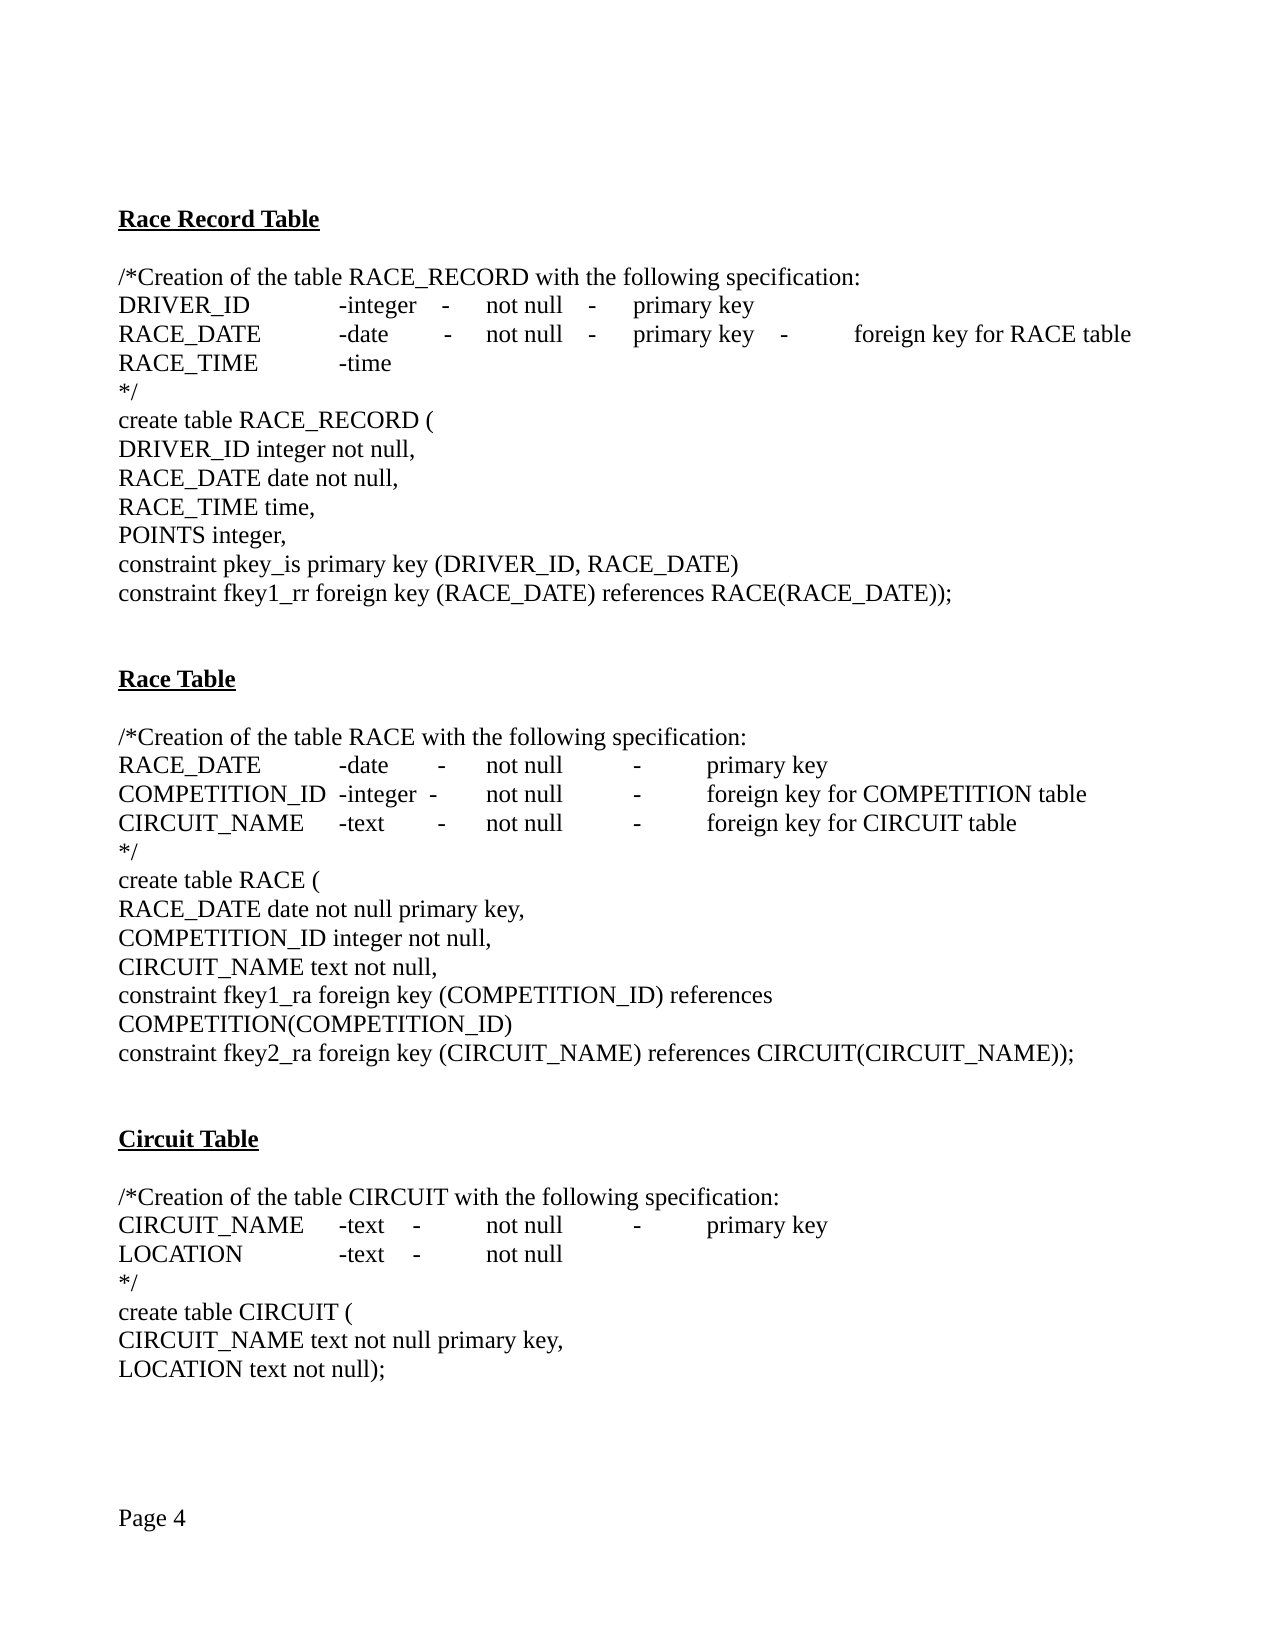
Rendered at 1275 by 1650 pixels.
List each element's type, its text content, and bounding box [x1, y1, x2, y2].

text LOCATION text not null); [118, 1354, 1157, 1383]
text create table CIRCUIT ( [118, 1297, 1157, 1326]
text CIRCUIT_NAME -text - not null - primary key [118, 1211, 1157, 1239]
text constraint fkey2_ra foreign key (CIRCUIT_NAME) references CIRCUIT(CIRCUIT_NAME)); [118, 1038, 1157, 1067]
text RACE_TIME time, [118, 492, 1157, 521]
text RACE_DATE date not null primary key, [118, 894, 1157, 923]
text LOCATION -text - not null [118, 1239, 1157, 1268]
text CIRCUIT_NAME text not null primary key, [118, 1326, 1157, 1354]
text constraint fkey1_ra foreign key (COMPETITION_ID) references COMPETITION(COMPETITION_ID) [118, 981, 1157, 1038]
text DRIVER_ID -integer - not null - primary key [118, 291, 1157, 319]
text constraint pkey_is primary key (DRIVER_ID, RACE_DATE) [118, 549, 1157, 578]
text CIRCUIT_NAME text not null, [118, 952, 1157, 981]
text /*Creation of the table RACE with the following specification: [118, 722, 1157, 751]
text RACE_TIME -time [118, 348, 1157, 377]
text /*Creation of the table CIRCUIT with the following specification: [118, 1182, 1157, 1211]
text COMPETITION_ID integer not null, [118, 923, 1157, 952]
text constraint fkey1_rr foreign key (RACE_DATE) references RACE(RACE_DATE)); [118, 578, 1157, 607]
text RACE_DATE -date - not null - primary key - foreign key for RACE table [118, 319, 1157, 348]
text create table RACE ( [118, 866, 1157, 894]
text */ [118, 837, 1157, 866]
text POINTS integer, [118, 521, 1157, 549]
text */ [118, 1268, 1157, 1297]
text DRIVER_ID integer not null, [118, 434, 1157, 463]
text RACE_DATE date not null, [118, 463, 1157, 492]
text create table RACE_RECORD ( [118, 406, 1157, 434]
text Race Record Table [118, 204, 1157, 233]
text CIRCUIT_NAME -text - not null - foreign key for CIRCUIT table [118, 808, 1157, 837]
text */ [118, 377, 1157, 406]
text COMPETITION_ID -integer - not null - foreign key for COMPETITION table [118, 779, 1157, 808]
text Race Table [118, 664, 1157, 693]
text Circuit Table [118, 1124, 1157, 1153]
text /*Creation of the table RACE_RECORD with the following specification: [118, 262, 1157, 291]
text RACE_DATE -date - not null - primary key [118, 751, 1157, 779]
